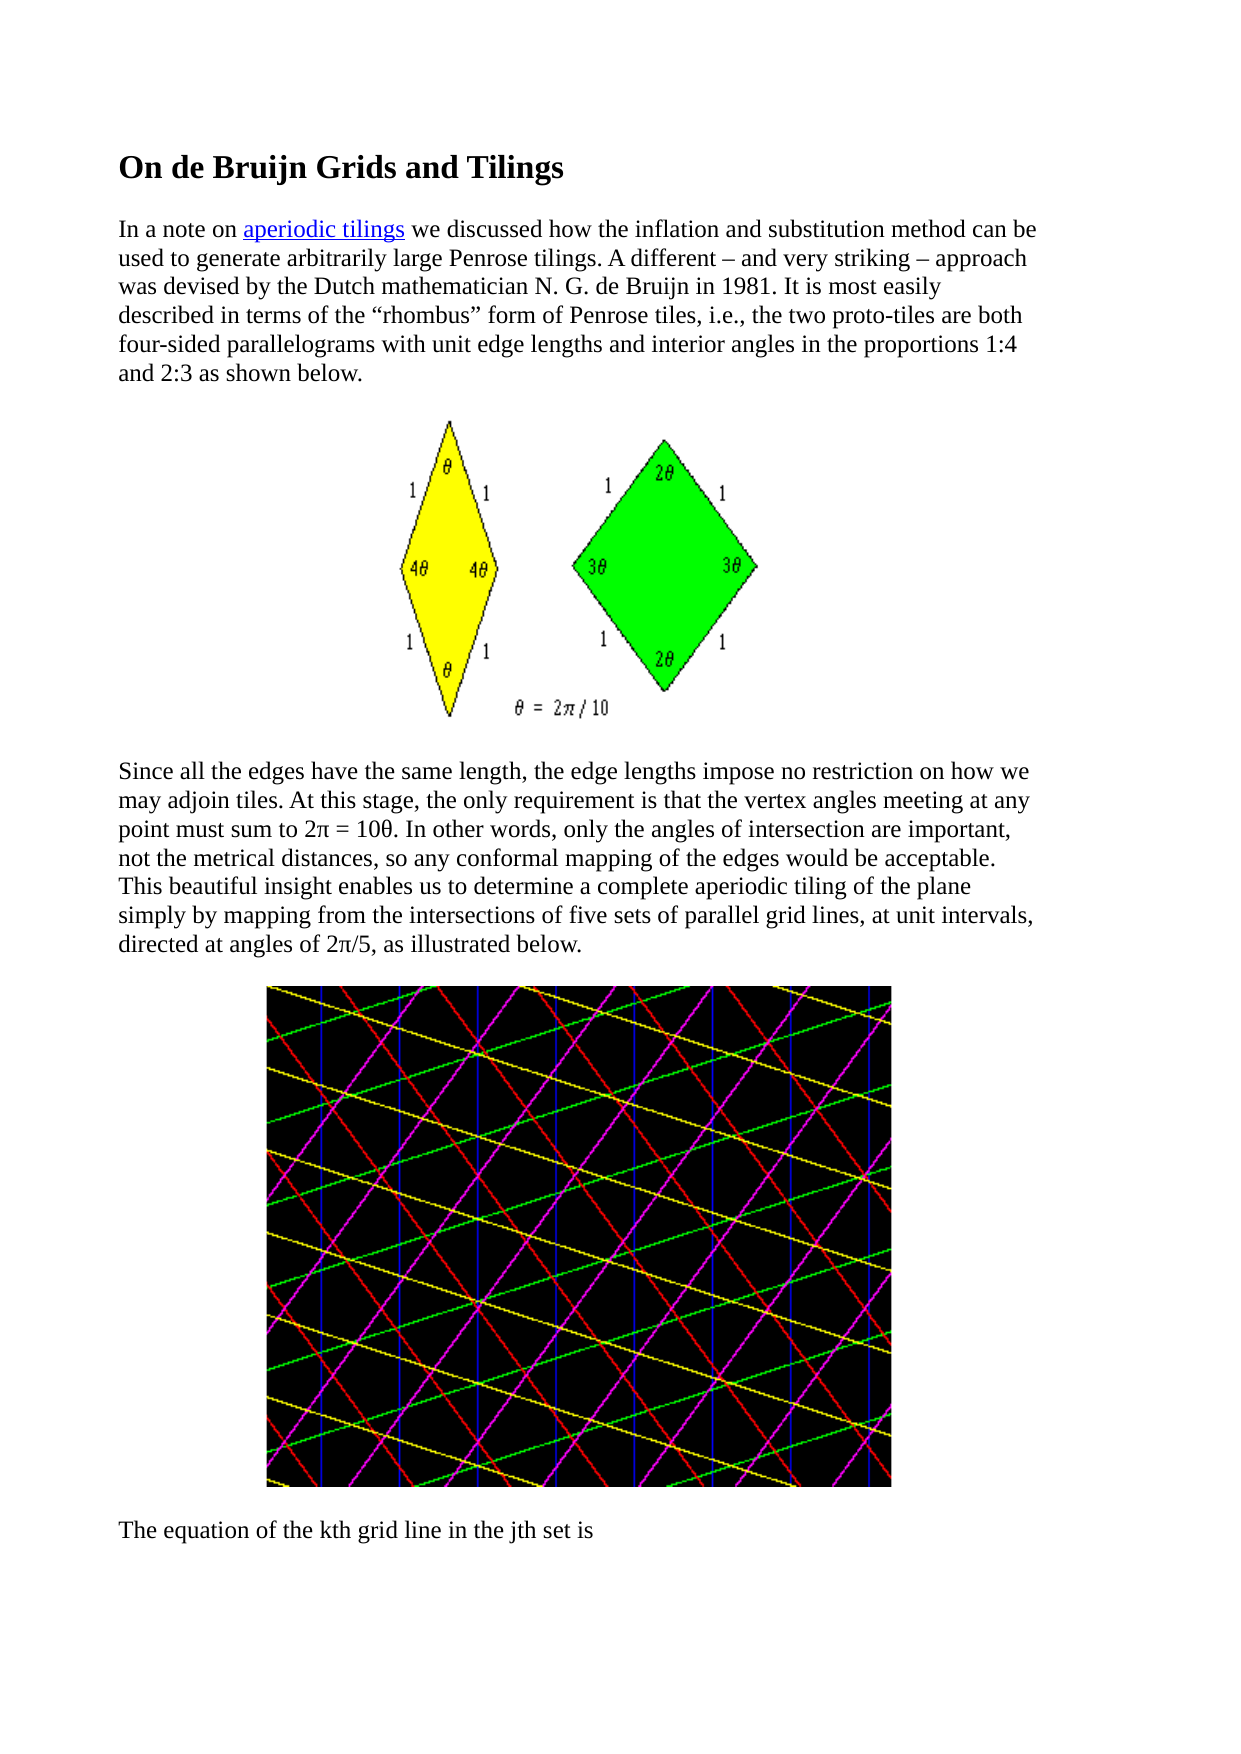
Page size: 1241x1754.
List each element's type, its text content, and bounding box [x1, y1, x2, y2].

table_cell [892, 986, 1040, 1486]
table_cell [118, 386, 1040, 415]
table_cell [769, 415, 1040, 728]
table_cell The equation of the kth grid line in the jth set is [118, 1515, 1040, 1544]
table_cell [118, 1486, 1040, 1515]
table_cell [118, 986, 266, 1486]
table_cell [118, 1544, 1040, 1573]
picture [266, 986, 892, 1487]
picture [389, 415, 769, 728]
table_cell [118, 958, 1040, 986]
table_cell [118, 728, 1040, 756]
table_cell Since all the edges have the same length, the edge lengths impose no restriction on how we may adjoin tiles. At this stage, the only requirement is that the vertex angles meeting at any point must sum to 2π = 10θ. In other words, only the angles of intersection are important, not the metrical distances, so any conformal mapping of the edges would be acceptable. This beautiful insight enables us to determine a complete aperiodic tiling of the plane simply by mapping from the intersections of five sets of parallel grid lines, at unit intervals, directed at angles of 2π/5, as illustrated below. [118, 756, 1040, 958]
table_cell In a note on aperiodic tilings we discussed how the inflation and substitution method can be used to generate arbitrarily large Penrose tilings. A different – and very striking – approach was devised by the Dutch mathematician N. G. de Bruijn in 1981. It is most easily described in terms of the “rhombus” form of Penrose tiles, i.e., the two proto-tiles are both four-sided parallelograms with unit edge lengths and interior angles in the proportions 1:4 and 2:3 as shown below. [118, 214, 1040, 386]
table_cell [118, 415, 389, 728]
table_cell [118, 185, 1040, 214]
table_header On de Bruijn Grids and Tilings [118, 147, 1040, 185]
